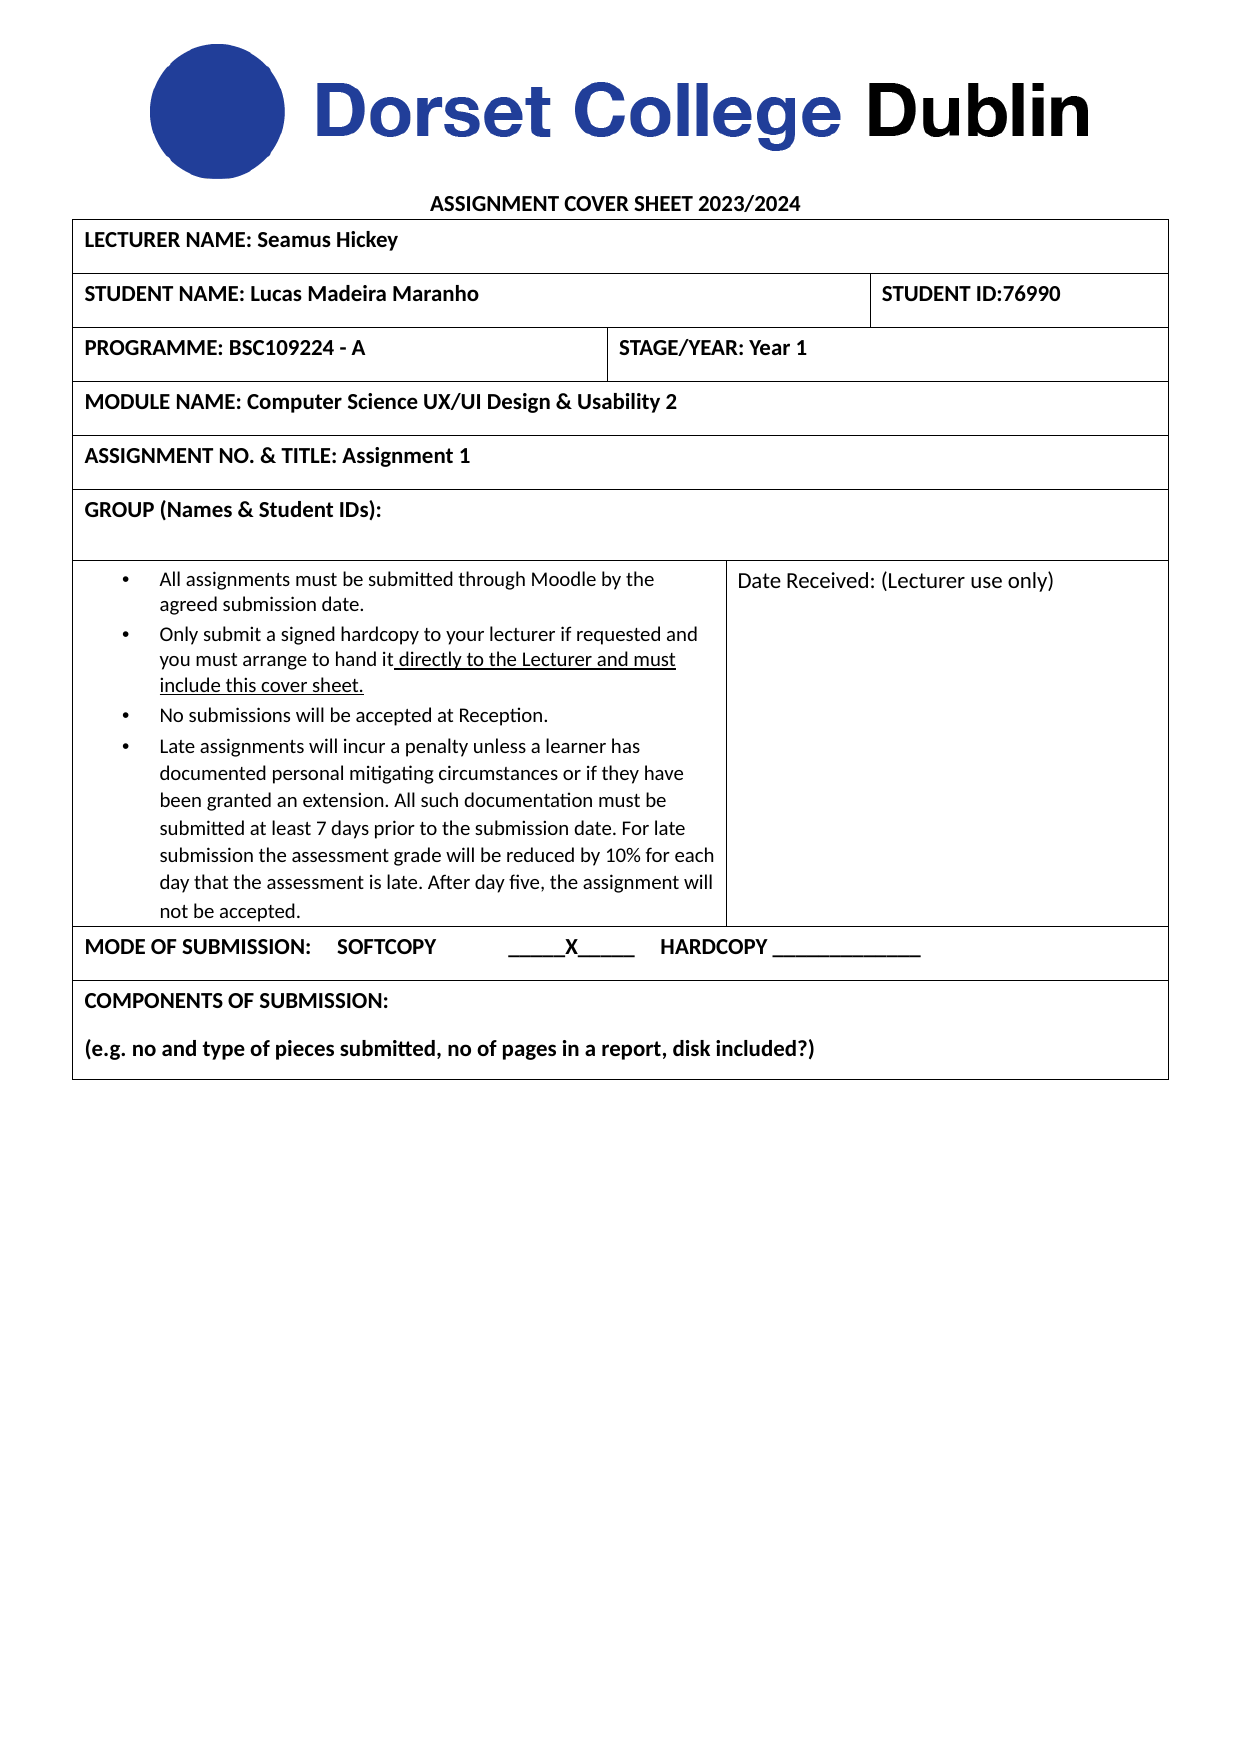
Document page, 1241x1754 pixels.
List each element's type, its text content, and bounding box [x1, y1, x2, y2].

table_cell MODE OF SUBMISSION: SOFTCOPY _____X_____ HARDCOPY _____________ [73, 927, 1168, 980]
table_cell STAGE/YEAR: Year 1 [608, 328, 1168, 381]
table_cell PROGRAMME: BSC109224 - A [73, 328, 607, 381]
table_cell ASSIGNMENT NO. & TITLE: Assignment 1 [73, 436, 1168, 489]
table_cell MODULE NAME: Computer Science UX/UI Design & Usability 2 [73, 382, 1168, 435]
table_header LECTURER NAME: Seamus Hickey [73, 220, 1168, 273]
table_cell Date Received: (Lecturer use only) [727, 561, 1168, 926]
table_cell STUDENT NAME: Lucas Madeira Maranho [73, 274, 870, 327]
table_cell STUDENT ID:76990 [871, 274, 1168, 327]
table_cell GROUP (Names & Student IDs): [73, 490, 1168, 560]
table_cell COMPONENTS OF SUBMISSION: (e.g. no and type of pieces submitted, no of pages in a report, disk included?) [73, 981, 1168, 1079]
text ASSIGNMENT COVER SHEET 2023/2024 [150, 189, 806, 217]
table_cell All assignments must be submitted through Moodle by the agreed submission date. Only submit a signed hardcopy to your lecturer if requested and you must arrange to hand it directly to the Lecturer and must include this cover sheet. No submissions will be accepted at Reception. Late assignments will incur a penalty unless a learner has documented personal mitigating circumstances or if they have been granted an extension. All such documentation must be submitted at least 7 days prior to the submission date. For late submission the assessment grade will be reduced by 10% for each day that the assessment is late. After day five, the assignment will not be accepted. [73, 561, 726, 926]
